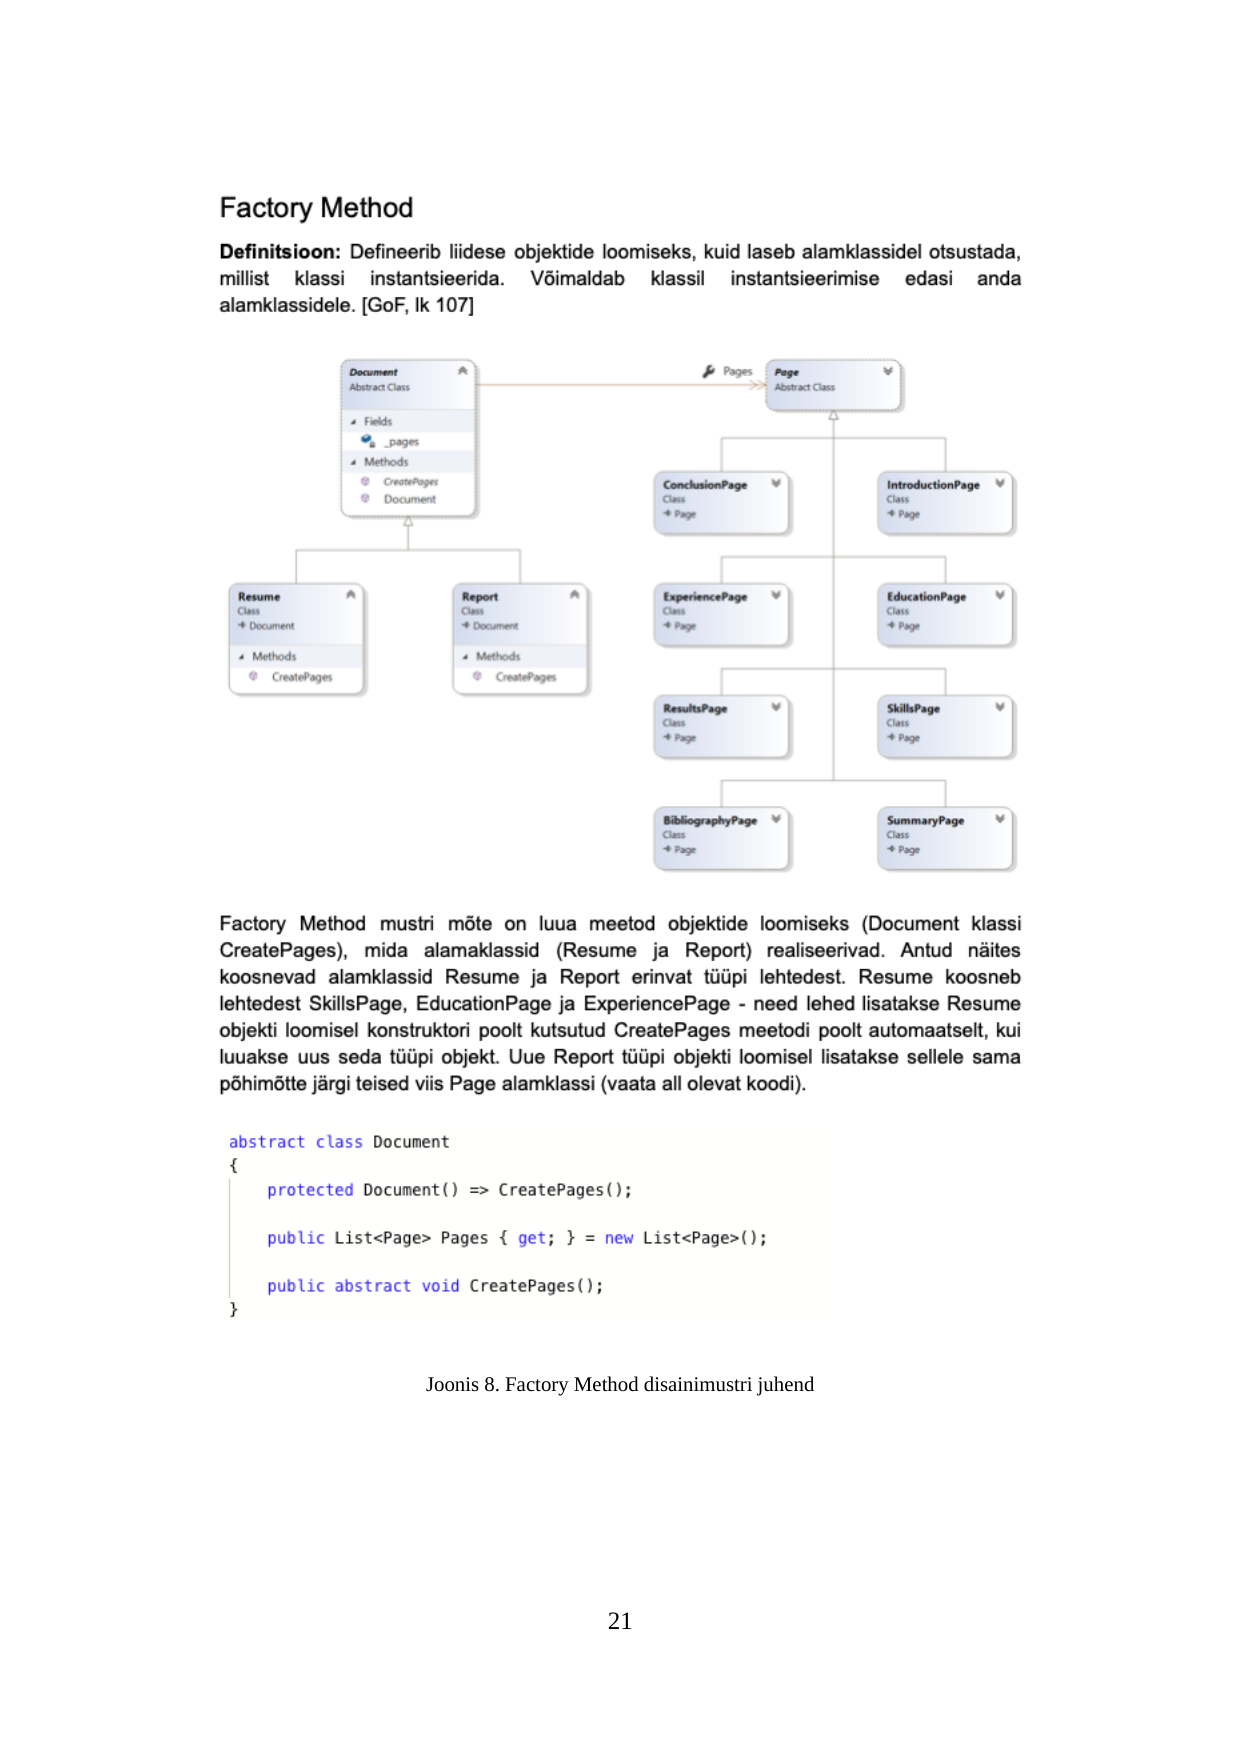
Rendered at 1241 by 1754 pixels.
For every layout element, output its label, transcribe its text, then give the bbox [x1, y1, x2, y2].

text Joonis 8. Factory Method disainimustri juhend [177, 1365, 1063, 1396]
picture [177, 160, 1063, 1365]
